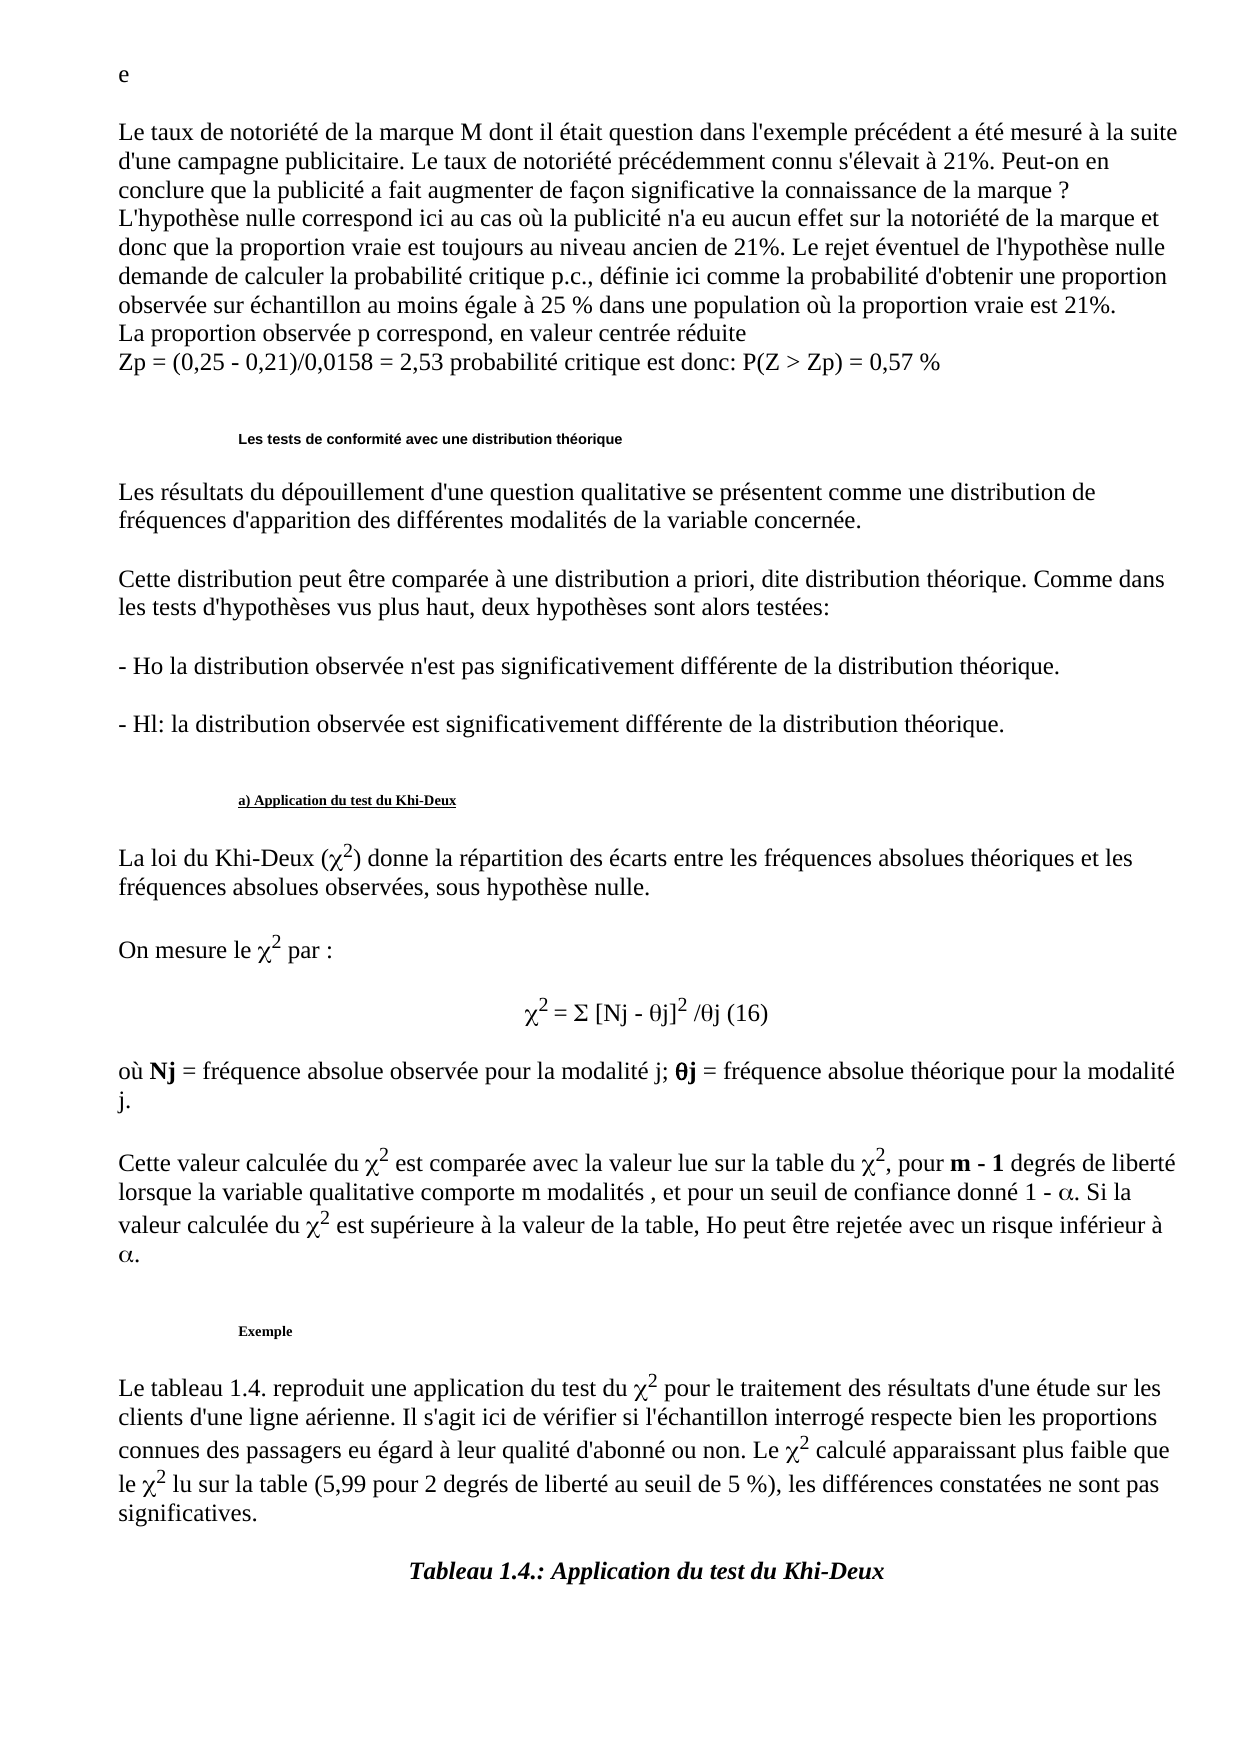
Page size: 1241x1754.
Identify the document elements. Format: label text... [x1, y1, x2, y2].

text Le tableau 1.4. reproduit une application du test du c2 pour le traitement des résultats d'une étude sur les clients d'une ligne aérienne. Il s'agit ici de vérifier si l'échantillon interrogé respecte bien les proportions connues des passagers eu égard à leur qualité d'abonné ou non. Le c2 calculé apparaissant plus faible que le c2 lu sur la table (5,99 pour 2 degrés de liberté au seuil de 5 %), les différences constatées ne sont pas significatives. [118, 1368, 1181, 1527]
text où Nj = fréquence absolue observée pour la modalité j; qj = fréquence absolue théorique pour la modalité j. [118, 1056, 1181, 1114]
text - Hl: la distribution observée est significativement différente de la distribution théorique. [118, 709, 1181, 738]
subtitle a) Application du test du Khi-Deux [118, 792, 1181, 809]
text e [118, 59, 1181, 88]
text Tableau 1.4.: Application du test du Khi-Deux [118, 1556, 1181, 1585]
text On mesure le c2 par : [118, 930, 1181, 964]
subtitle Exemple [118, 1322, 1181, 1339]
subtitle Les tests de conformité avec une distribution théorique [118, 431, 1181, 447]
text Le taux de notoriété de la marque M dont il était question dans l'exemple précédent a été mesuré à la suite d'une campagne publicitaire. Le taux de notoriété précédemment connu s'élevait à 21%. Peut-on en conclure que la publicité a fait augmenter de façon significative la connaissance de la marque ? L'hypothèse nulle correspond ici au cas où la publicité n'a eu aucun effet sur la notoriété de la marque et donc que la proportion vraie est toujours au niveau ancien de 21%. Le rejet éventuel de l'hypothèse nulle demande de calculer la probabilité critique p.c., définie ici comme la probabilité d'obtenir une proportion observée sur échantillon au moins égale à 25 % dans une population où la proportion vraie est 21%. La proportion observée p correspond, en valeur centrée réduite Zp = (0,25 - 0,21)/0,0158 = 2,53 probabilité critique est donc: P(Z > Zp) = 0,57 % [118, 117, 1181, 376]
text c2 = S [Nj - qj]2 /qj (16) [118, 993, 1181, 1027]
text La loi du Khi-Deux (c2) donne la répartition des écarts entre les fréquences absolues théoriques et les fréquences absolues observées, sous hypothèse nulle. [118, 838, 1181, 901]
text Les résultats du dépouillement d'une question qualitative se présentent comme une distribution de fréquences d'apparition des différentes modalités de la variable concernée. [118, 477, 1181, 534]
text Cette distribution peut être comparée à une distribution a priori, dite distribution théorique. Comme dans les tests d'hypothèses vus plus haut, deux hypothèses sont alors testées: [118, 564, 1181, 621]
text Cette valeur calculée du c2 est comparée avec la valeur lue sur la table du c2, pour m - 1 degrés de liberté lorsque la variable qualitative comporte m modalités , et pour un seuil de confiance donné 1 - a. Si la valeur calculée du c2 est supérieure à la valeur de la table, Ho peut être rejetée avec un risque inférieur à a. [118, 1143, 1181, 1268]
text - Ho la distribution observée n'est pas significativement différente de la distribution théorique. [118, 651, 1181, 679]
